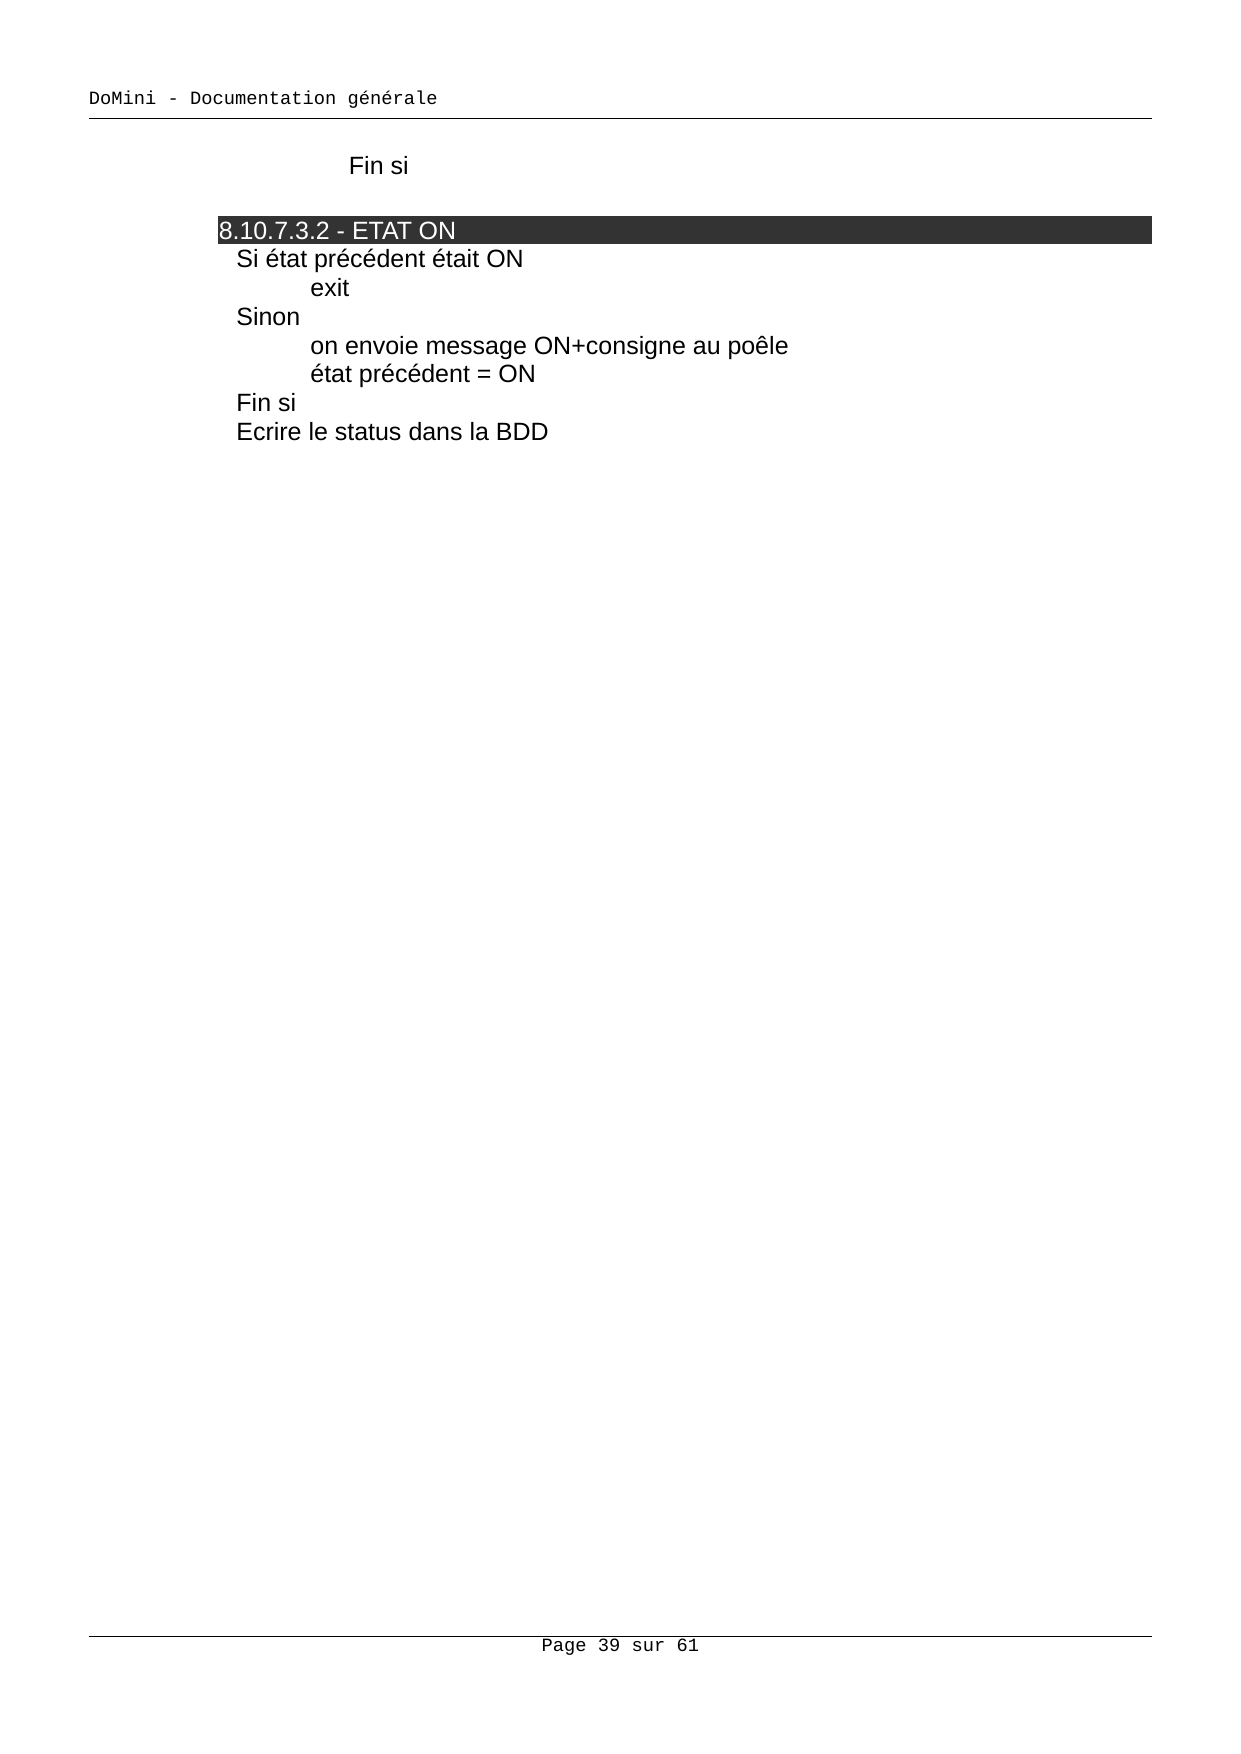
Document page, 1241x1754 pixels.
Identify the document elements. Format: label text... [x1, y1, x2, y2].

list Fin si [163, 147, 1152, 182]
text Ecrire le status dans la BDD [88, 417, 1152, 446]
text exit [88, 273, 1152, 302]
text Fin si [88, 388, 1152, 417]
text Si état précédent était ON [88, 244, 1152, 273]
text Sinon [88, 302, 1152, 331]
text on envoie message ON+consigne au poêle [88, 331, 1152, 359]
text état précédent = ON [88, 359, 1152, 388]
subtitle ETAT ON [218, 216, 1152, 244]
